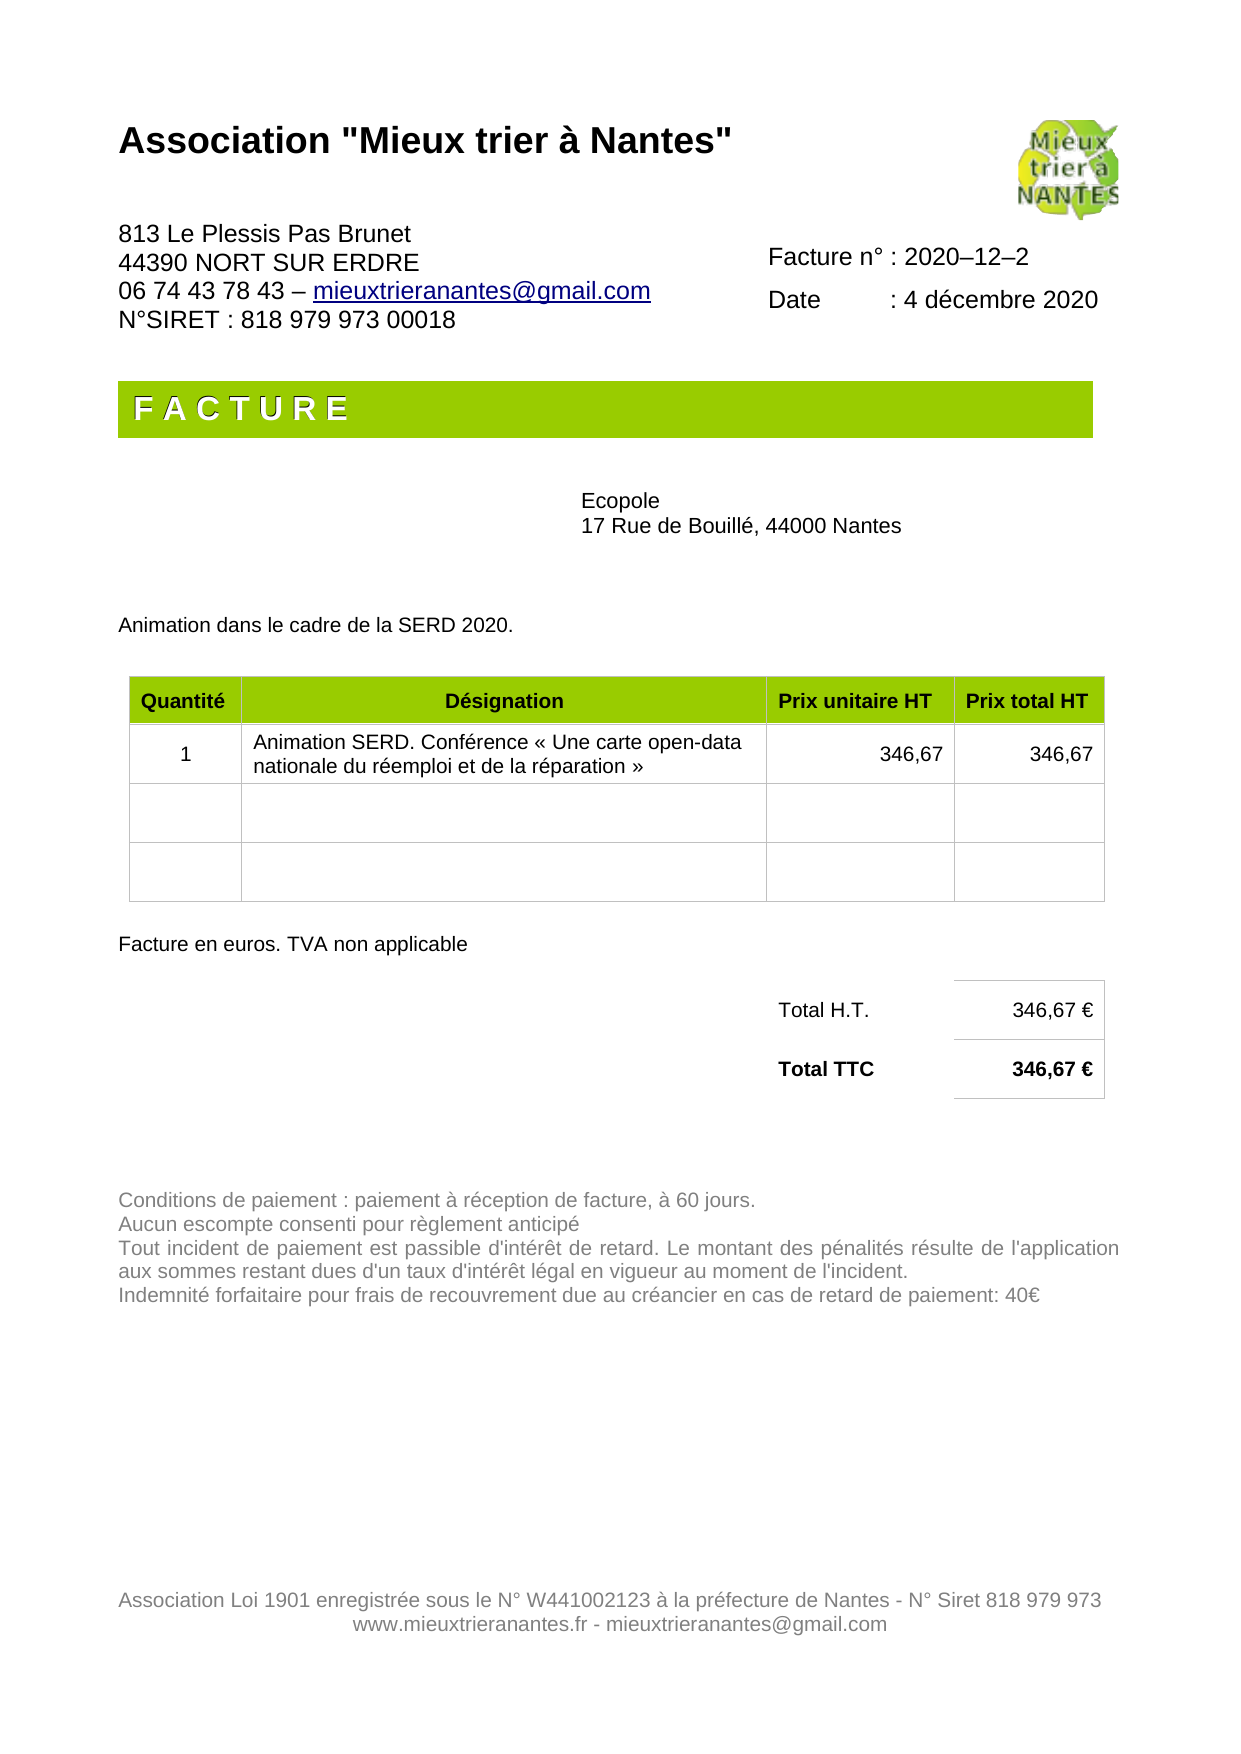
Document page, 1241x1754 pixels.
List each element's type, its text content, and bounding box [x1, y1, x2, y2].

table_cell [242, 784, 766, 842]
table_header Désignation [242, 677, 766, 723]
text N°SIRET : 818 979 973 00018 [118, 305, 1122, 334]
table_cell [767, 843, 954, 901]
table_header Prix total HT [955, 677, 1104, 723]
text Association "Mieux trier à Nantes" [118, 118, 1122, 161]
table_header Quantité [130, 677, 241, 723]
text 06 74 43 78 43 – mieuxtrieranantes@gmail.com [118, 276, 1122, 305]
table_cell [955, 843, 1104, 901]
table_cell [130, 784, 241, 842]
table_header 346,67 € [954, 981, 1104, 1039]
table_cell [242, 843, 766, 901]
table_cell 346,67 [767, 725, 954, 783]
table_cell 1 [130, 725, 241, 783]
table_cell [767, 784, 954, 842]
table_cell [955, 784, 1104, 842]
table_header Prix unitaire HT [767, 677, 954, 723]
text Conditions de paiement : paiement à réception de facture, à 60 jours. [118, 1187, 1122, 1211]
table_header Total H.T. [767, 980, 954, 1039]
text Tout incident de paiement est passible d'intérêt de retard. Le montant des pénalités résulte de l'application aux sommes restant dues d'un taux d'intérêt légal en vigueur au moment de l'incident. [118, 1235, 1122, 1283]
table_cell Total TTC [767, 1039, 954, 1098]
text Aucun escompte consenti pour règlement anticipé [118, 1211, 1122, 1235]
text 813 Le Plessis Pas Brunet [118, 219, 1122, 247]
text Indemnité forfaitaire pour frais de recouvrement due au créancier en cas de retard de paiement: 40€ [118, 1283, 1122, 1307]
text Animation dans le cadre de la SERD 2020. [118, 613, 1122, 637]
text 44390 NORT SUR ERDRE [118, 247, 1122, 276]
text Facture en euros. TVA non applicable [118, 932, 1122, 956]
table_cell Animation SERD. Conférence « Une carte open-data nationale du réemploi et de la réparation » [242, 725, 766, 783]
table_cell 346,67 [955, 725, 1104, 783]
table_cell 346,67 € [954, 1040, 1104, 1098]
table_cell [130, 843, 241, 901]
